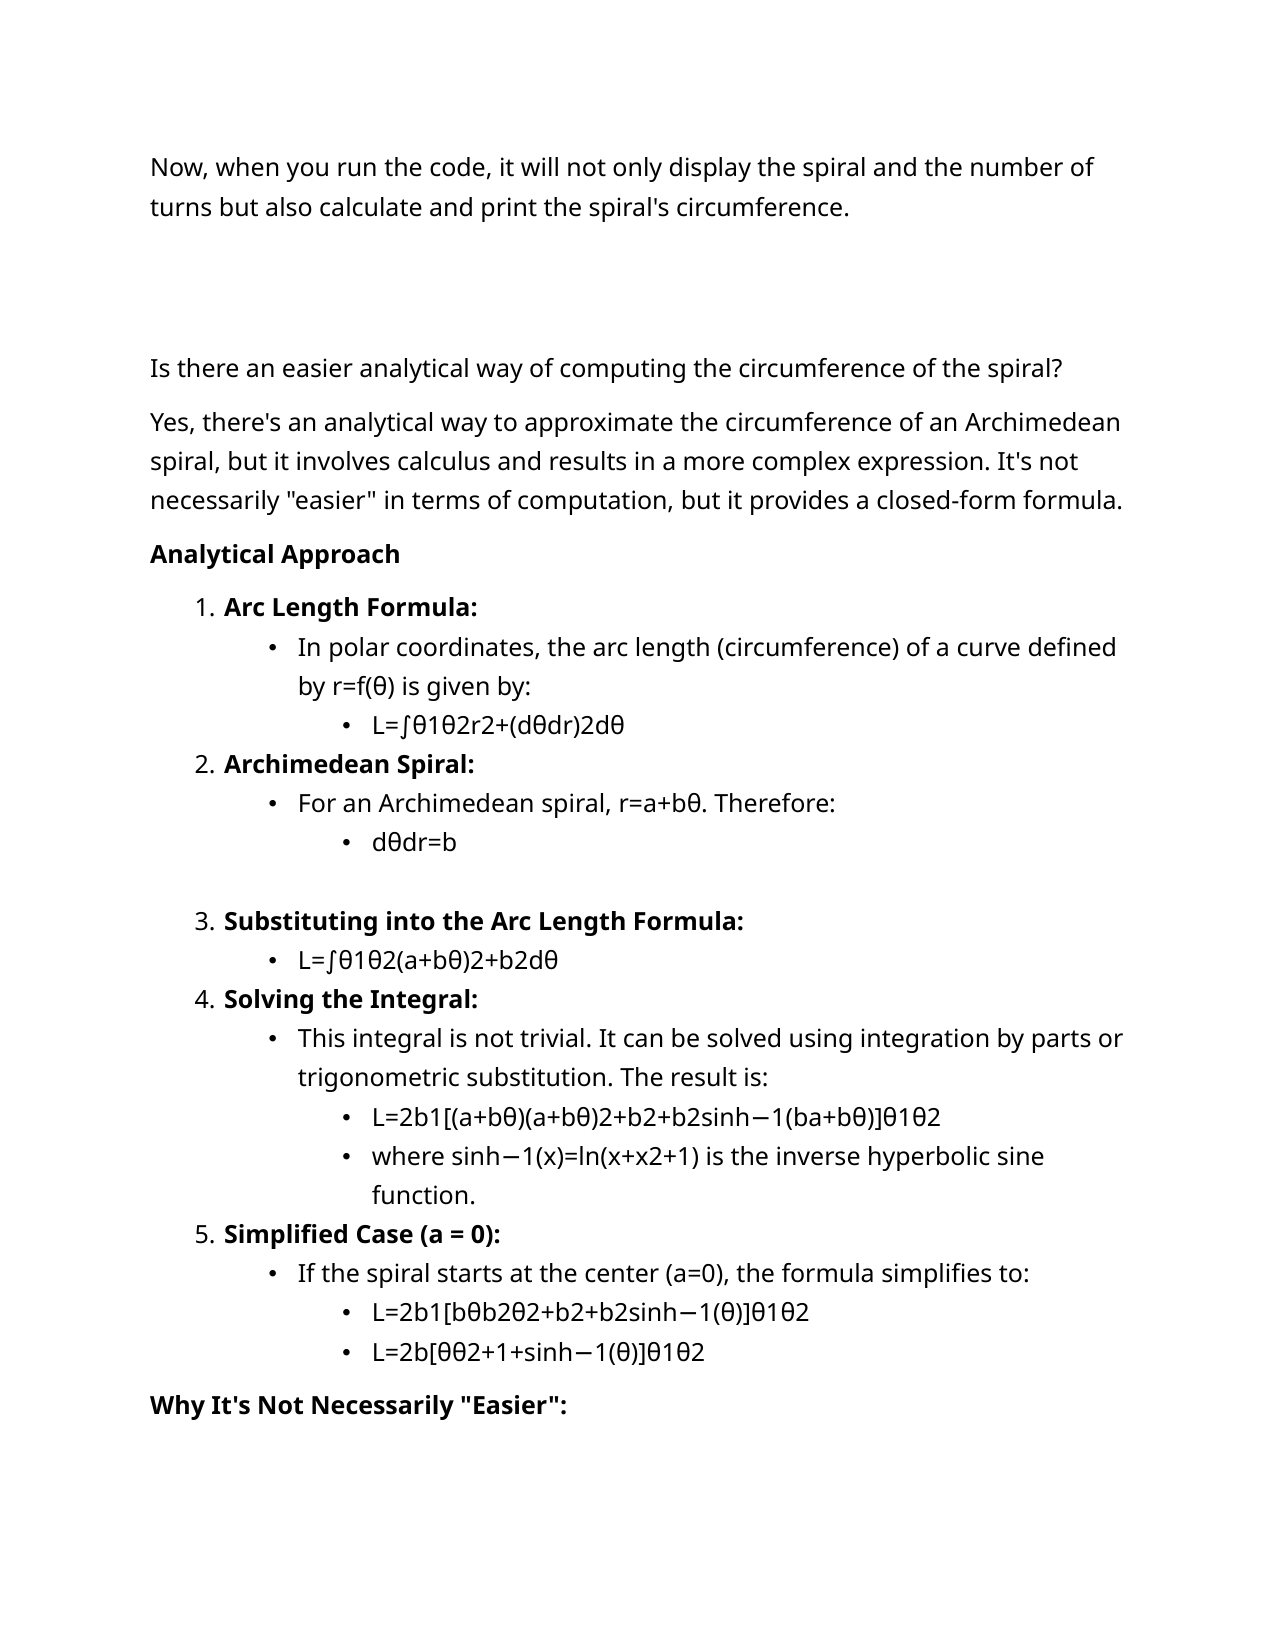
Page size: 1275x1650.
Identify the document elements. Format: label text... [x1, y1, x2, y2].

list Archimedean Spiral: [194, 747, 1125, 781]
list For an Archimedean spiral, r=a+bθ. Therefore: [268, 786, 1125, 820]
list If the spiral starts at the center (a=0), the formula simplifies to: [268, 1256, 1125, 1290]
list L=2b1​[(a+bθ)(a+bθ)2+b2​+b2sinh−1(ba+bθ​)]θ1​θ2​​ [342, 1099, 1125, 1133]
list Arc Length Formula: [194, 590, 1125, 624]
list L=∫θ1​θ2​​(a+bθ)2+b2​dθ [268, 942, 1125, 977]
list L=2b​[θθ2+1​+sinh−1(θ)]θ1​θ2​​ [342, 1334, 1125, 1368]
list In polar coordinates, the arc length (circumference) of a curve defined by r=f(θ) is given by: [268, 629, 1125, 702]
list where sinh−1(x)=ln(x+x2+1​) is the inverse hyperbolic sine function. [342, 1138, 1125, 1212]
list This integral is not trivial. It can be solved using integration by parts or trigonometric substitution. The result is: [268, 1021, 1125, 1094]
text Why It's Not Necessarily "Easier": [150, 1388, 1125, 1422]
text Analytical Approach [150, 536, 1125, 570]
list L=∫θ1​θ2​​r2+(dθdr​)2​dθ [342, 707, 1125, 742]
list L=2b1​[bθb2θ2+b2​+b2sinh−1(θ)]θ1​θ2​​ [342, 1295, 1125, 1329]
list Substituting into the Arc Length Formula: [194, 903, 1125, 937]
text Now, when you run the code, it will not only display the spiral and the number of turns but also calculate and print the spiral's circumference. [150, 150, 1125, 223]
text Yes, there's an analytical way to approximate the circumference of an Archimedean spiral, but it involves calculus and results in a more complex expression. It's not necessarily "easier" in terms of computation, but it provides a closed-form formula. [150, 404, 1125, 517]
text Is there an easier analytical way of computing the circumference of the spiral? [150, 350, 1125, 384]
list Simplified Case (a = 0): [194, 1217, 1125, 1251]
list dθdr​=b [342, 825, 1125, 859]
list Solving the Integral: [194, 982, 1125, 1016]
